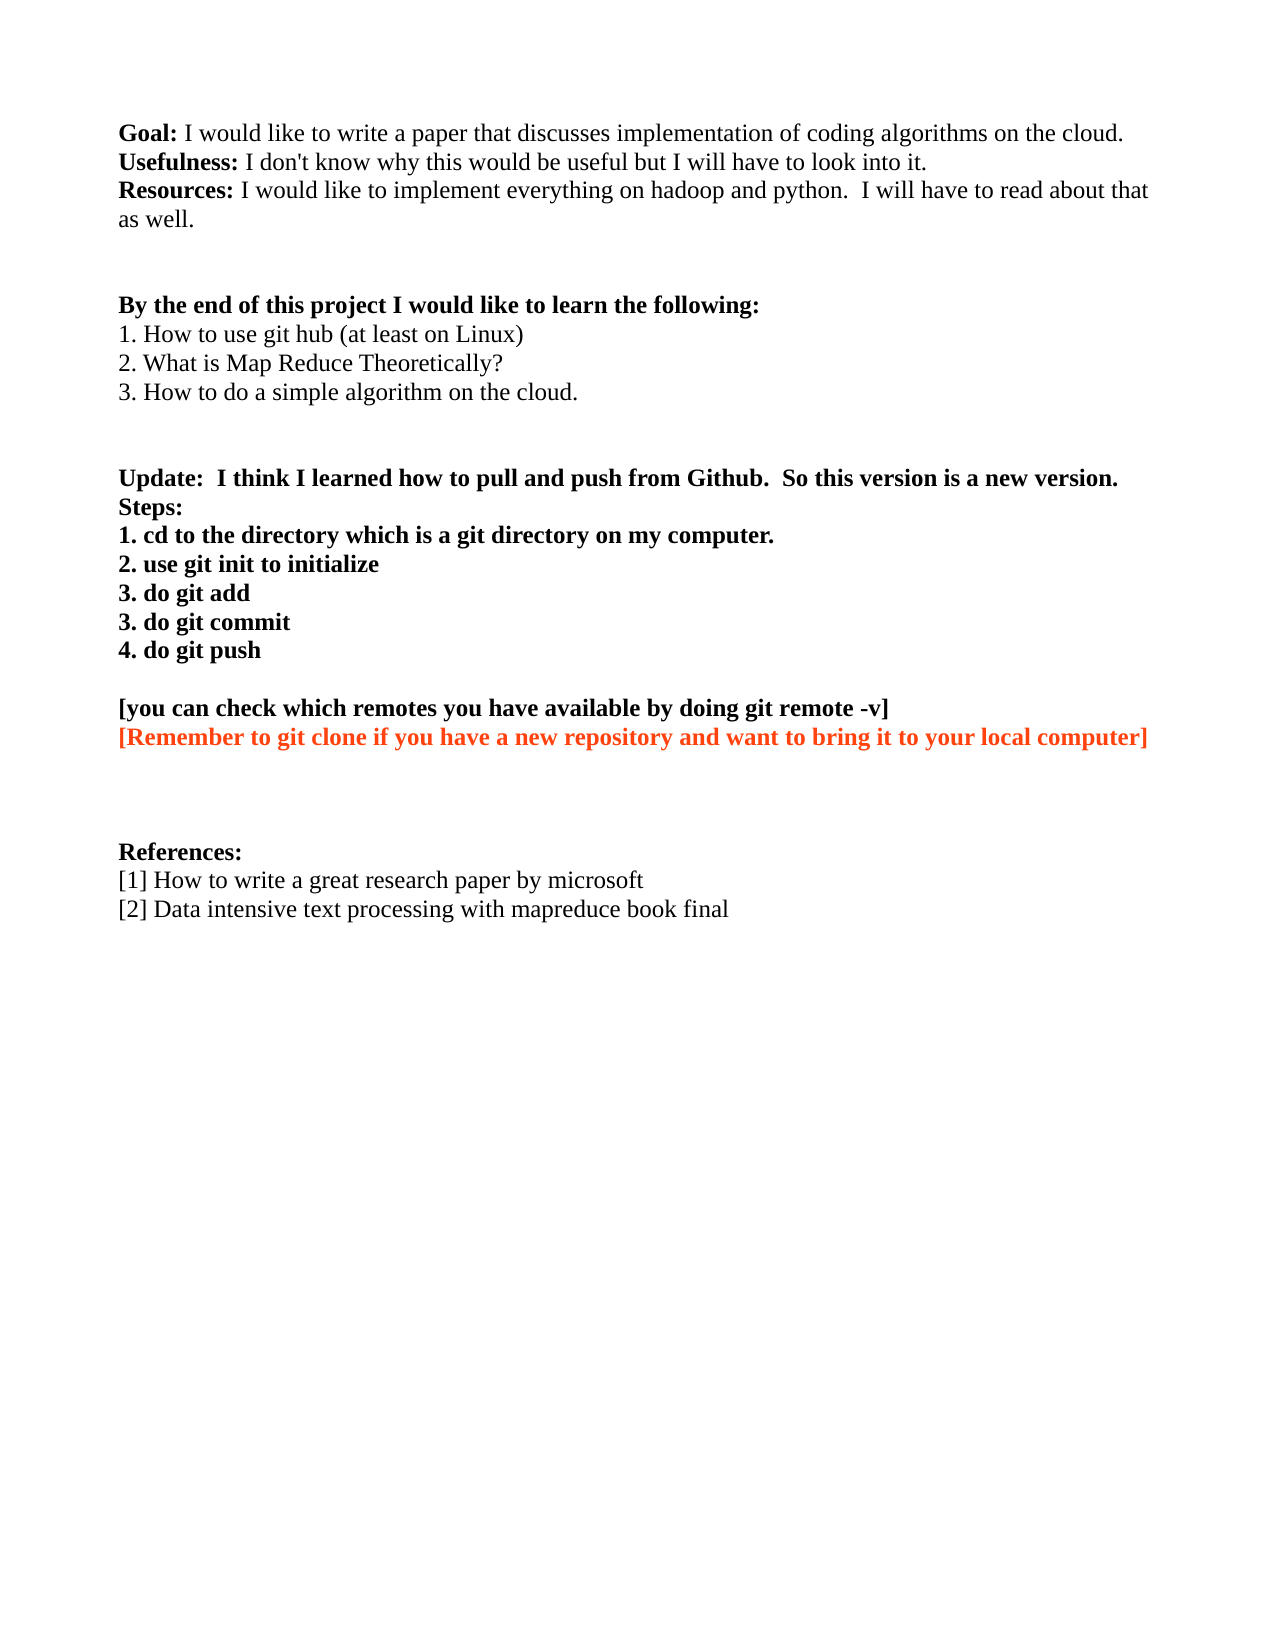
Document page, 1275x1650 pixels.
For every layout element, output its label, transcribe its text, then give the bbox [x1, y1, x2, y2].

text 1. How to use git hub (at least on Linux) [118, 319, 1157, 348]
text [2] Data intensive text processing with mapreduce book final [118, 894, 1157, 923]
text 3. do git add [118, 578, 1157, 607]
text References: [118, 837, 1157, 866]
text 3. How to do a simple algorithm on the cloud. [118, 377, 1157, 406]
text 2. What is Map Reduce Theoretically? [118, 348, 1157, 377]
text [1] How to write a great research paper by microsoft [118, 866, 1157, 894]
text Goal: I would like to write a paper that discusses implementation of coding algorithms on the cloud. [118, 118, 1157, 147]
text 2. use git init to initialize [118, 549, 1157, 578]
text 4. do git push [118, 636, 1157, 664]
text [you can check which remotes you have available by doing git remote -v] [118, 693, 1157, 722]
text 3. do git commit [118, 607, 1157, 636]
text Steps: [118, 492, 1157, 521]
text Resources: I would like to implement everything on hadoop and python. I will have to read about that as well. [118, 176, 1157, 233]
text By the end of this project I would like to learn the following: [118, 291, 1157, 319]
text Usefulness: I don't know why this would be useful but I will have to look into it. [118, 147, 1157, 176]
text [Remember to git clone if you have a new repository and want to bring it to your local computer] [118, 722, 1157, 751]
text 1. cd to the directory which is a git directory on my computer. [118, 521, 1157, 549]
text Update: I think I learned how to pull and push from Github. So this version is a new version. [118, 463, 1157, 492]
